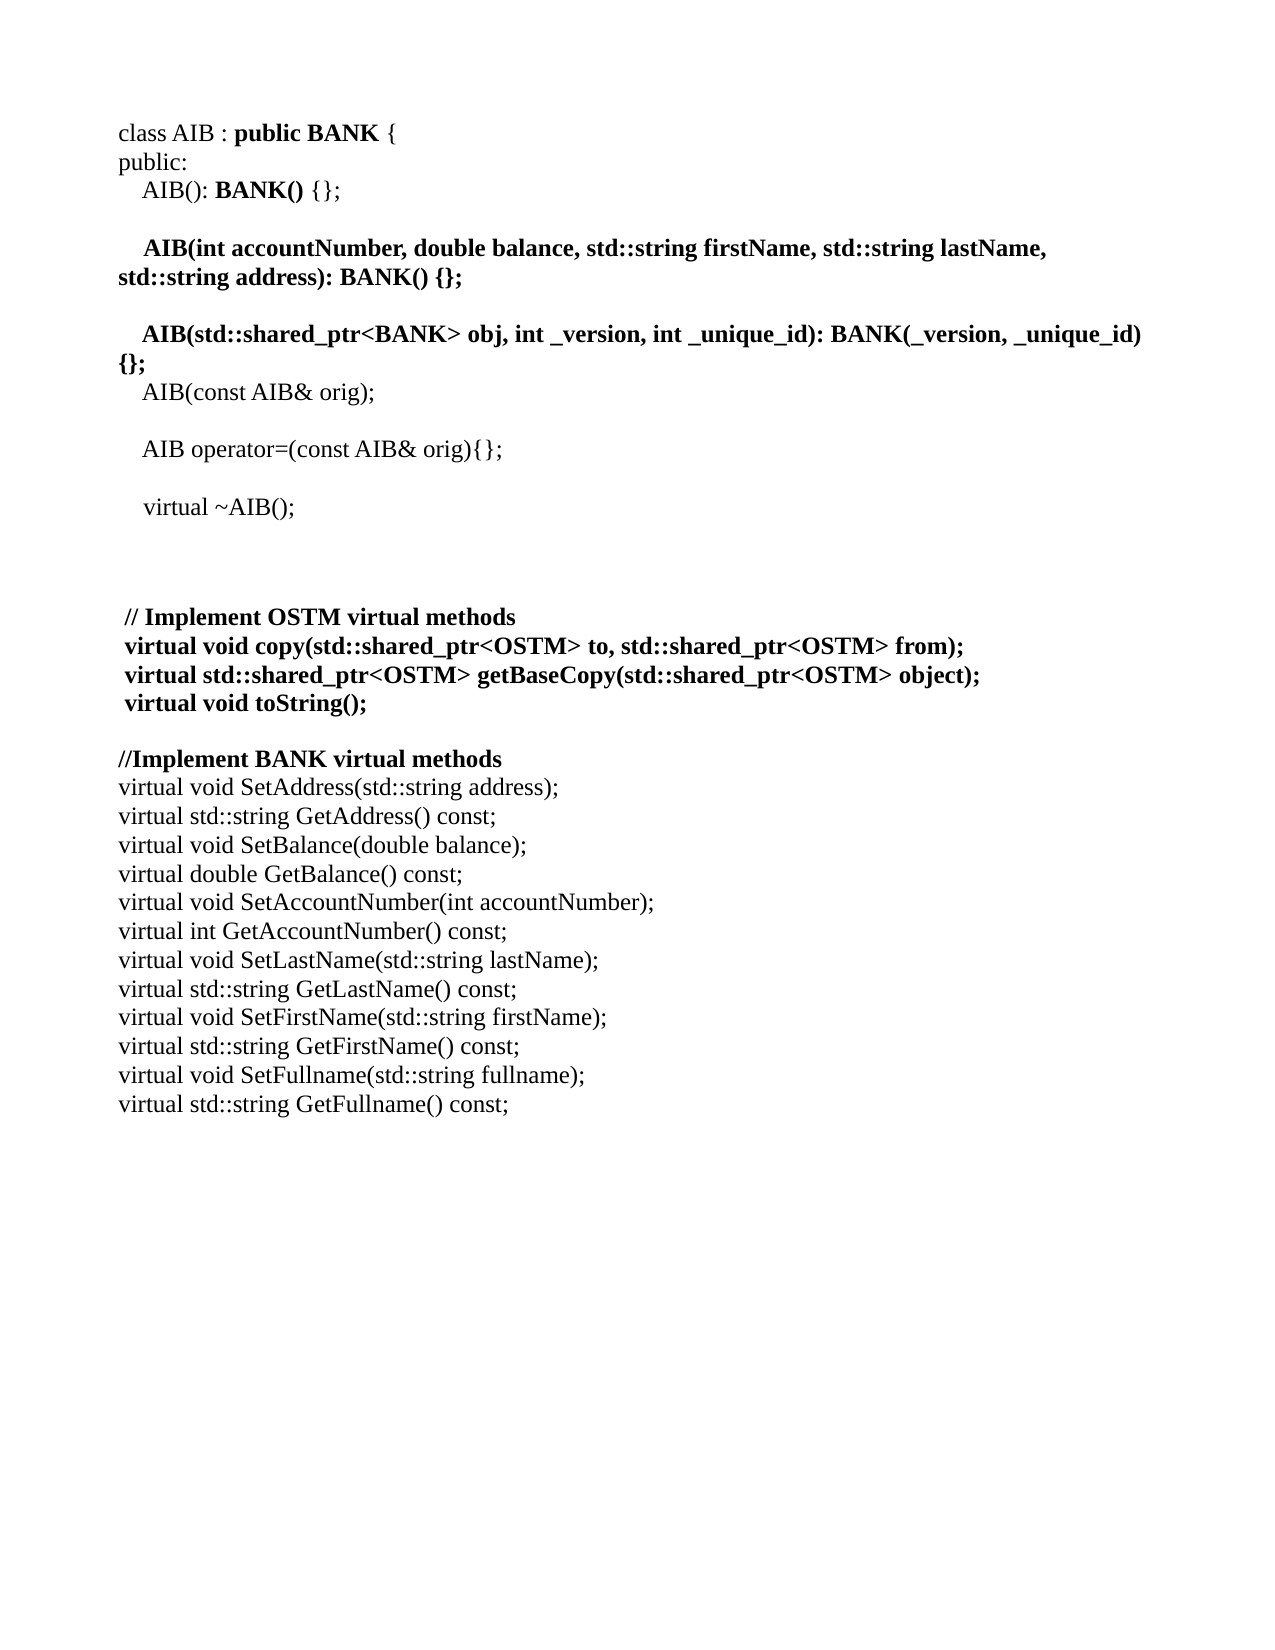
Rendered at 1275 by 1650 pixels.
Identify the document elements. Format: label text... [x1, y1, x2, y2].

text class AIB : public BANK { public: AIB(): BANK() {}; AIB(int accountNumber, double balance, std::string firstName, std::string lastName, std::string address): BANK() {}; AIB(std::shared_ptr<BANK> obj, int _version, int _unique_id): BANK(_version, _unique_id) {}; AIB(const AIB& orig); AIB operator=(const AIB& orig){}; virtual ~AIB(); [118, 118, 1157, 521]
text // Implement OSTM virtual methods virtual void copy(std::shared_ptr<OSTM> to, std::shared_ptr<OSTM> from); virtual std::shared_ptr<OSTM> getBaseCopy(std::shared_ptr<OSTM> object); virtual void toString(); [118, 602, 1157, 717]
text //Implement BANK virtual methods virtual void SetAddress(std::string address); virtual std::string GetAddress() const; virtual void SetBalance(double balance); virtual double GetBalance() const; virtual void SetAccountNumber(int accountNumber); virtual int GetAccountNumber() const; virtual void SetLastName(std::string lastName); virtual std::string GetLastName() const; virtual void SetFirstName(std::string firstName); virtual std::string GetFirstName() const; virtual void SetFullname(std::string fullname); virtual std::string GetFullname() const; [118, 744, 1157, 1117]
